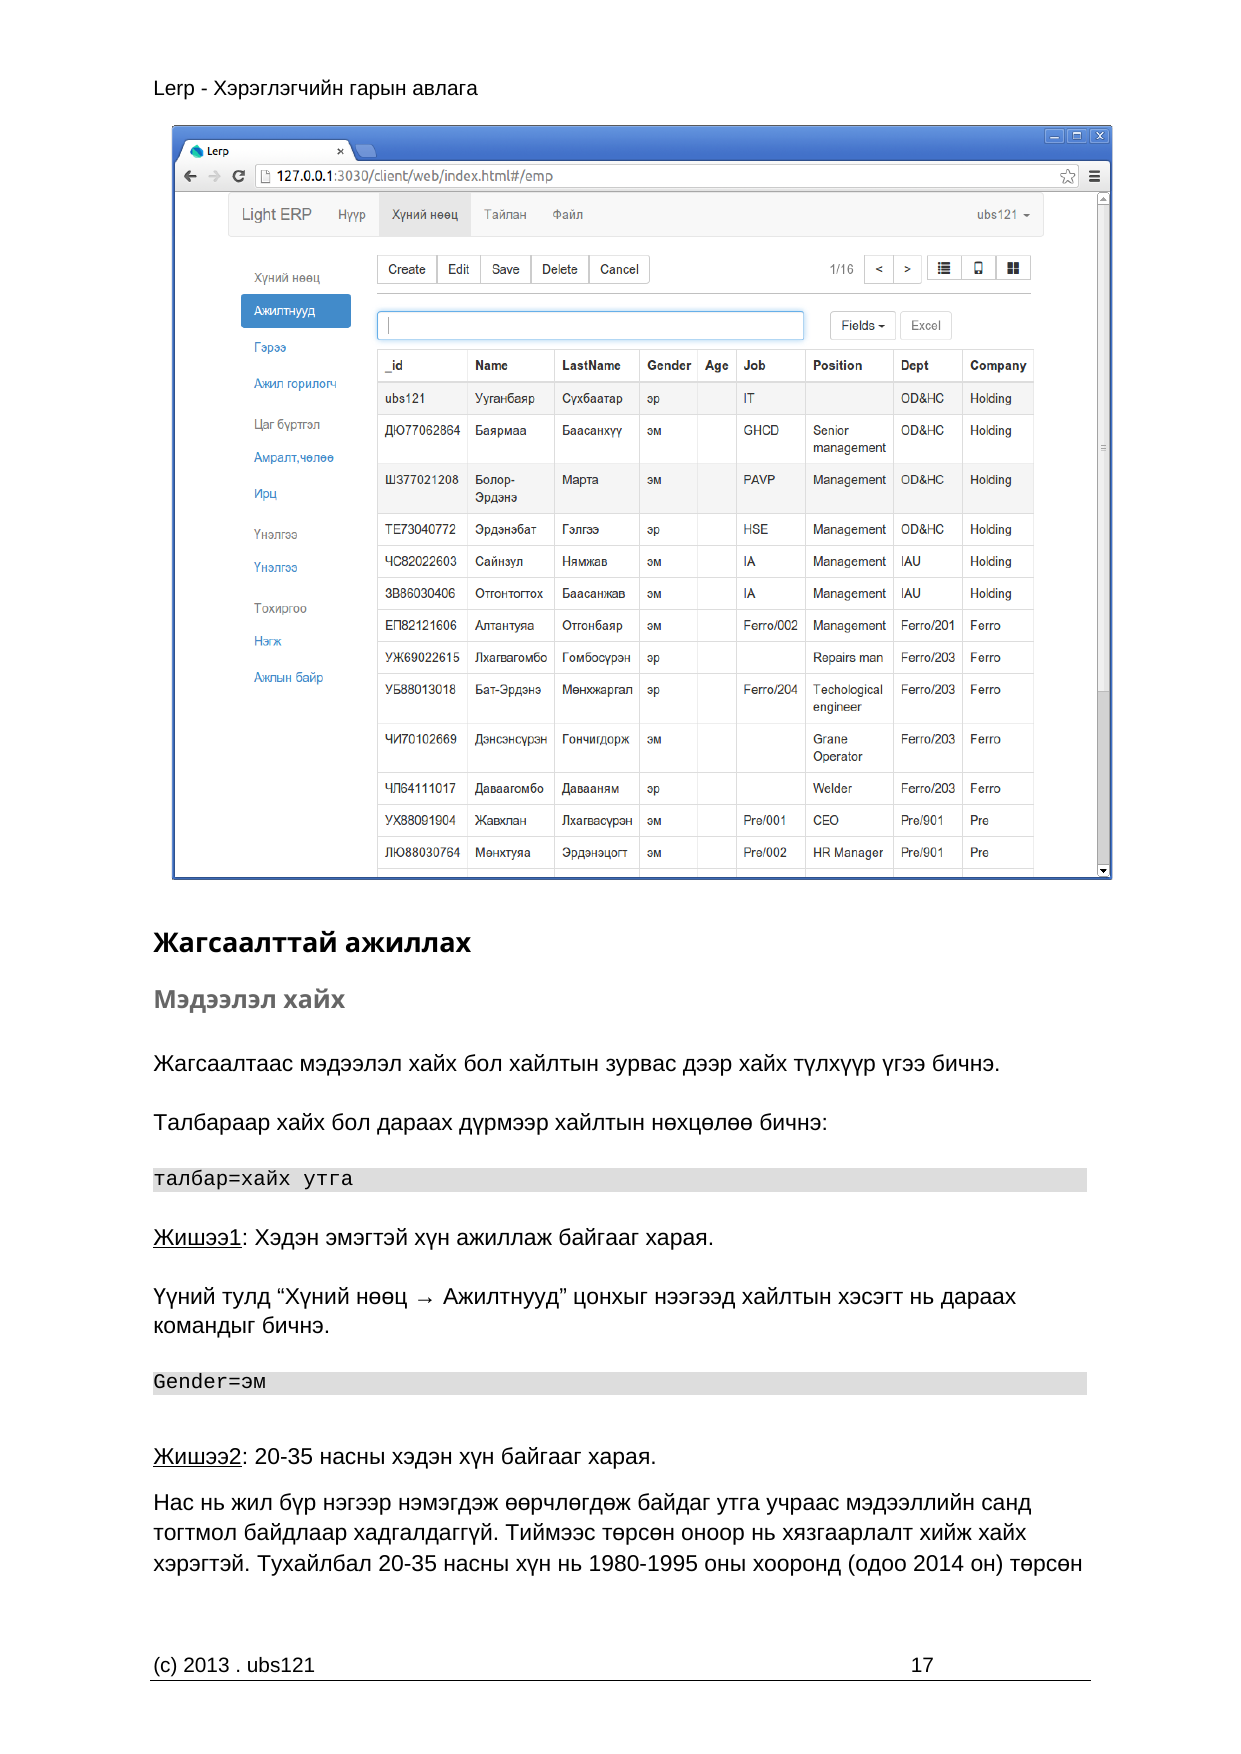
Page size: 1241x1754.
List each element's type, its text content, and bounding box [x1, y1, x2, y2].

text Талбараар хайх бол дараах дүрмээр хайлтын нөхцөлөө бичнэ: [153, 1109, 1087, 1135]
subtitle Жагсаалттай ажиллах [153, 923, 1087, 960]
text Жишээ1: Хэдэн эмэгтэй хүн ажиллаж байгааг харая. [153, 1225, 1087, 1250]
text Жагсаалтаас мэдээлэл хайх бол хайлтын зурвас дээр хайх түлхүүр үгээ бичнэ. [153, 1051, 1087, 1076]
text Gender=эм [153, 1372, 1087, 1395]
text Үүний тулд “Хүний нөөц → Ажилтнууд” цонхыг нээгээд хайлтын хэсэгт нь дараах командыг бичнэ. [153, 1283, 1087, 1338]
text Нас нь жил бүр нэгээр нэмэгдэж өөрчлөгдөж байдаг утга учраас мэдээллийн санд тогтмол байдлаар хадгалдаггүй. Тиймээс төрсөн оноор нь хязгаарлалт хийж хайх хэрэгтэй. Тухайлбал 20-35 насны хүн нь 1980-1995 оны хооронд (одоо 2014 он) төрсөн [153, 1489, 1087, 1576]
picture [171, 125, 1113, 880]
subtitle Мэдээлэл хайх [153, 982, 1087, 1016]
text Жишээ2: 20-35 насны хэдэн хүн байгааг харая. [153, 1444, 1087, 1470]
text талбар=хайх утга [153, 1168, 1087, 1192]
